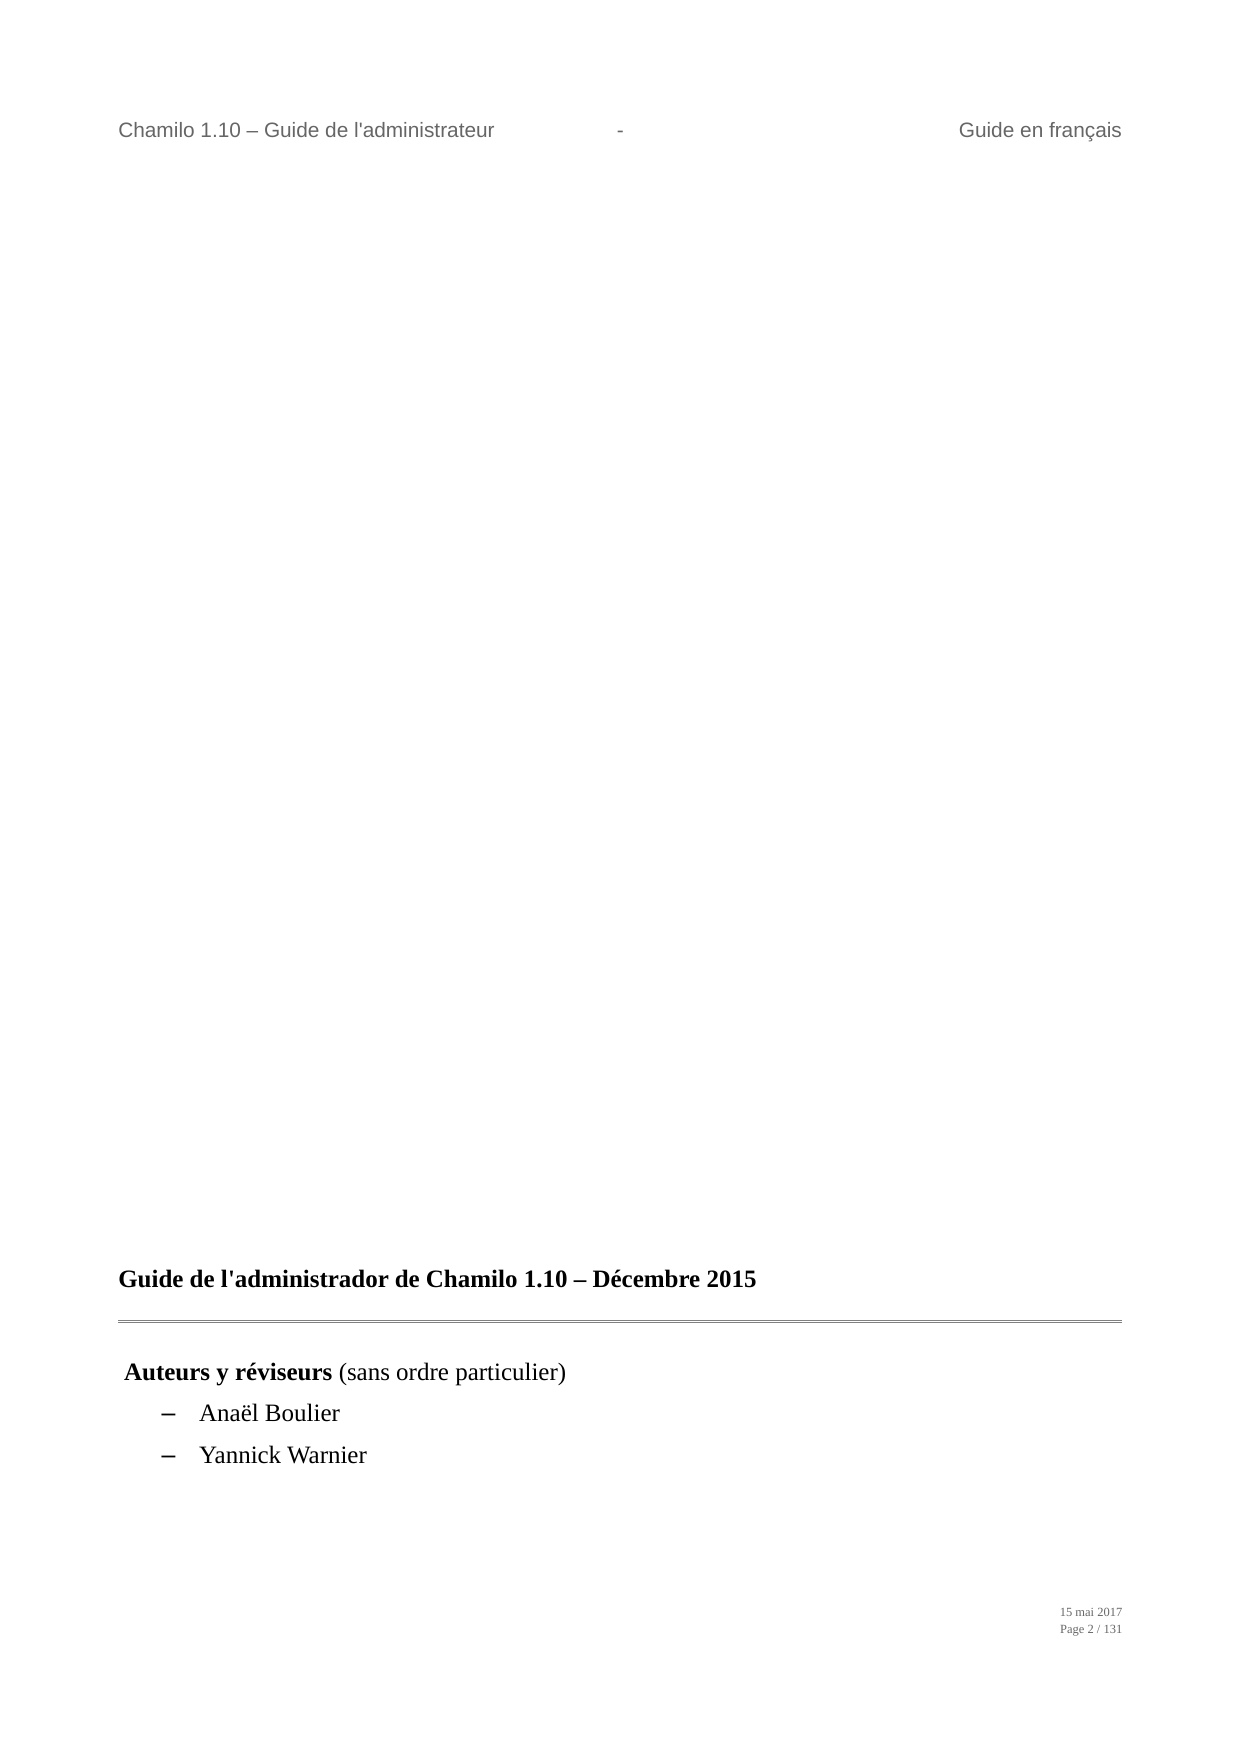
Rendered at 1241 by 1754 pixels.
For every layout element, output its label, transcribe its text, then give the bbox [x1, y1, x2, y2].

table_header Auteurs y réviseurs (sans ordre particulier) Anaël Boulier Yannick Warnier [118, 1351, 1122, 1487]
text Guide de l'administrador de Chamilo 1.10 – Décembre 2015 [118, 1264, 1122, 1293]
